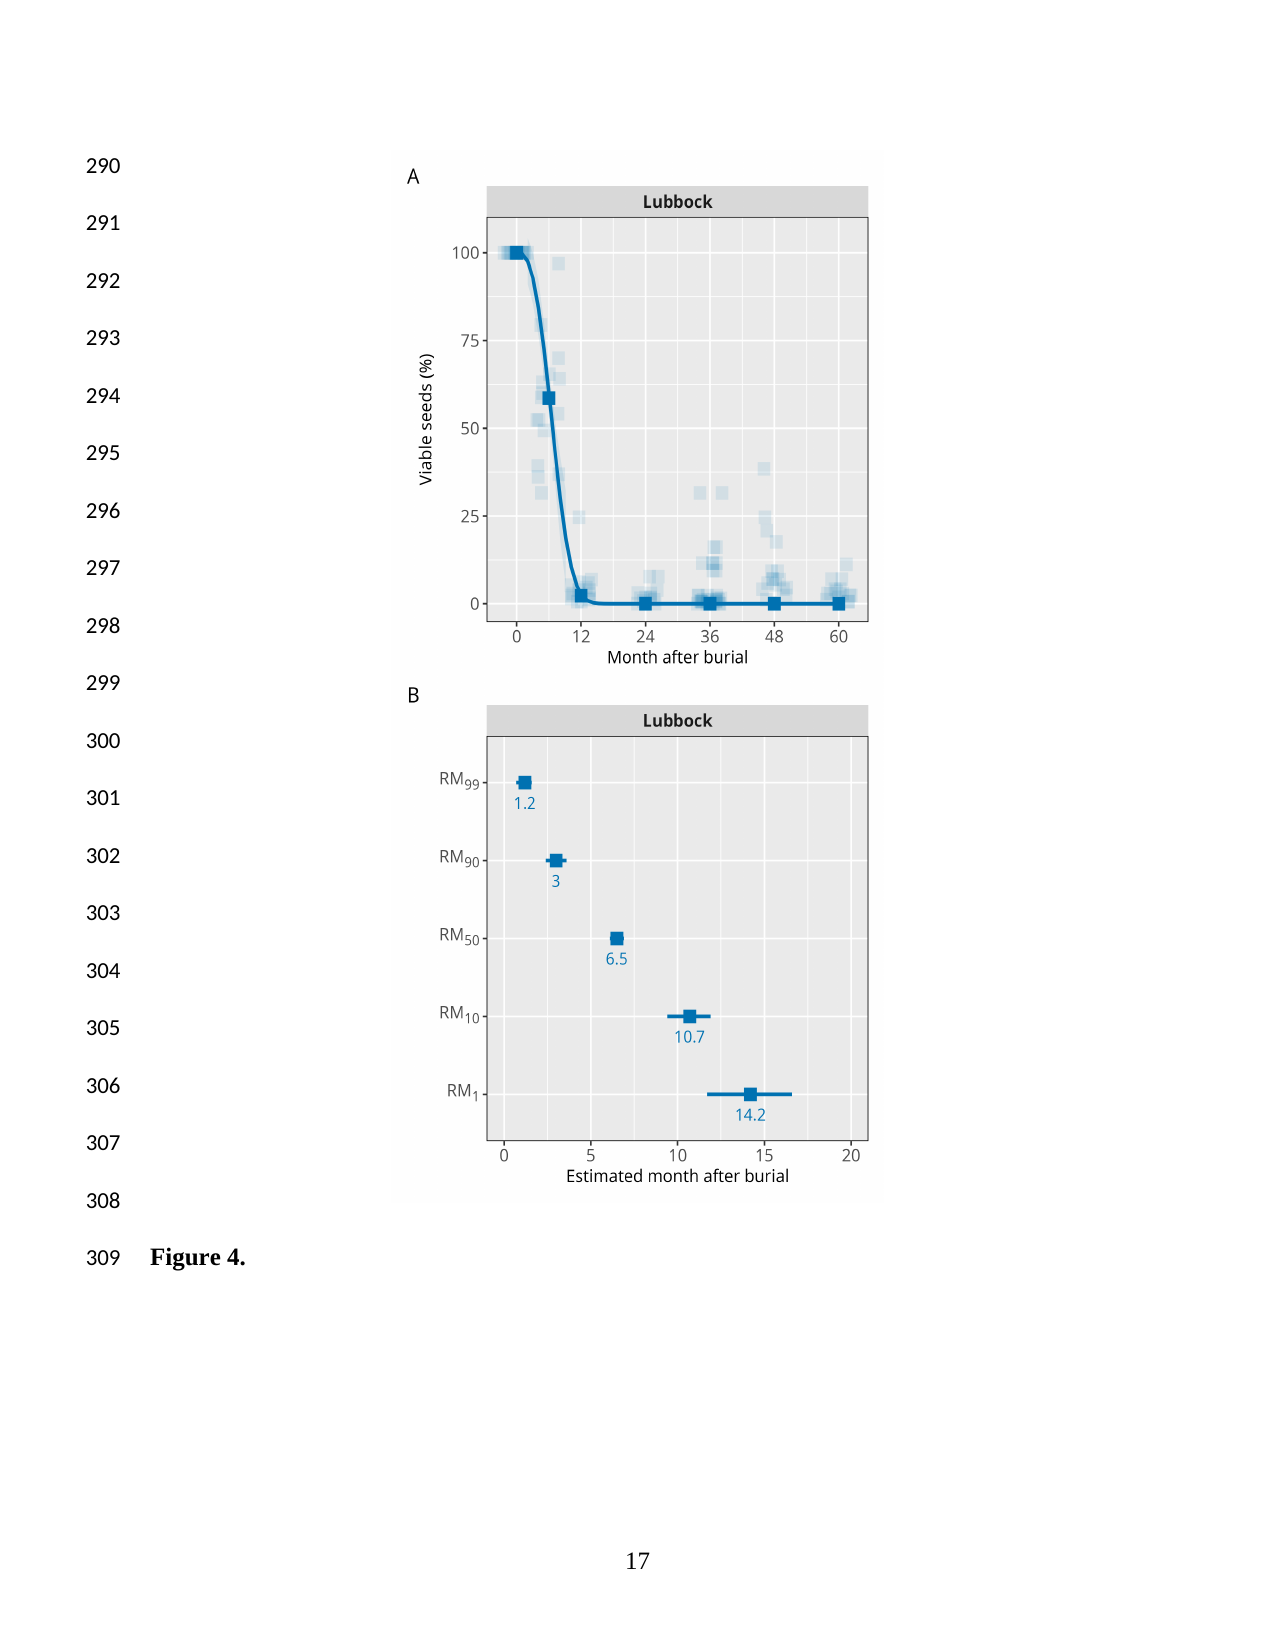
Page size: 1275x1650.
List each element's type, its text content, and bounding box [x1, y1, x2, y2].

text Figure 4. [150, 1242, 1125, 1271]
picture [391, 150, 884, 1203]
